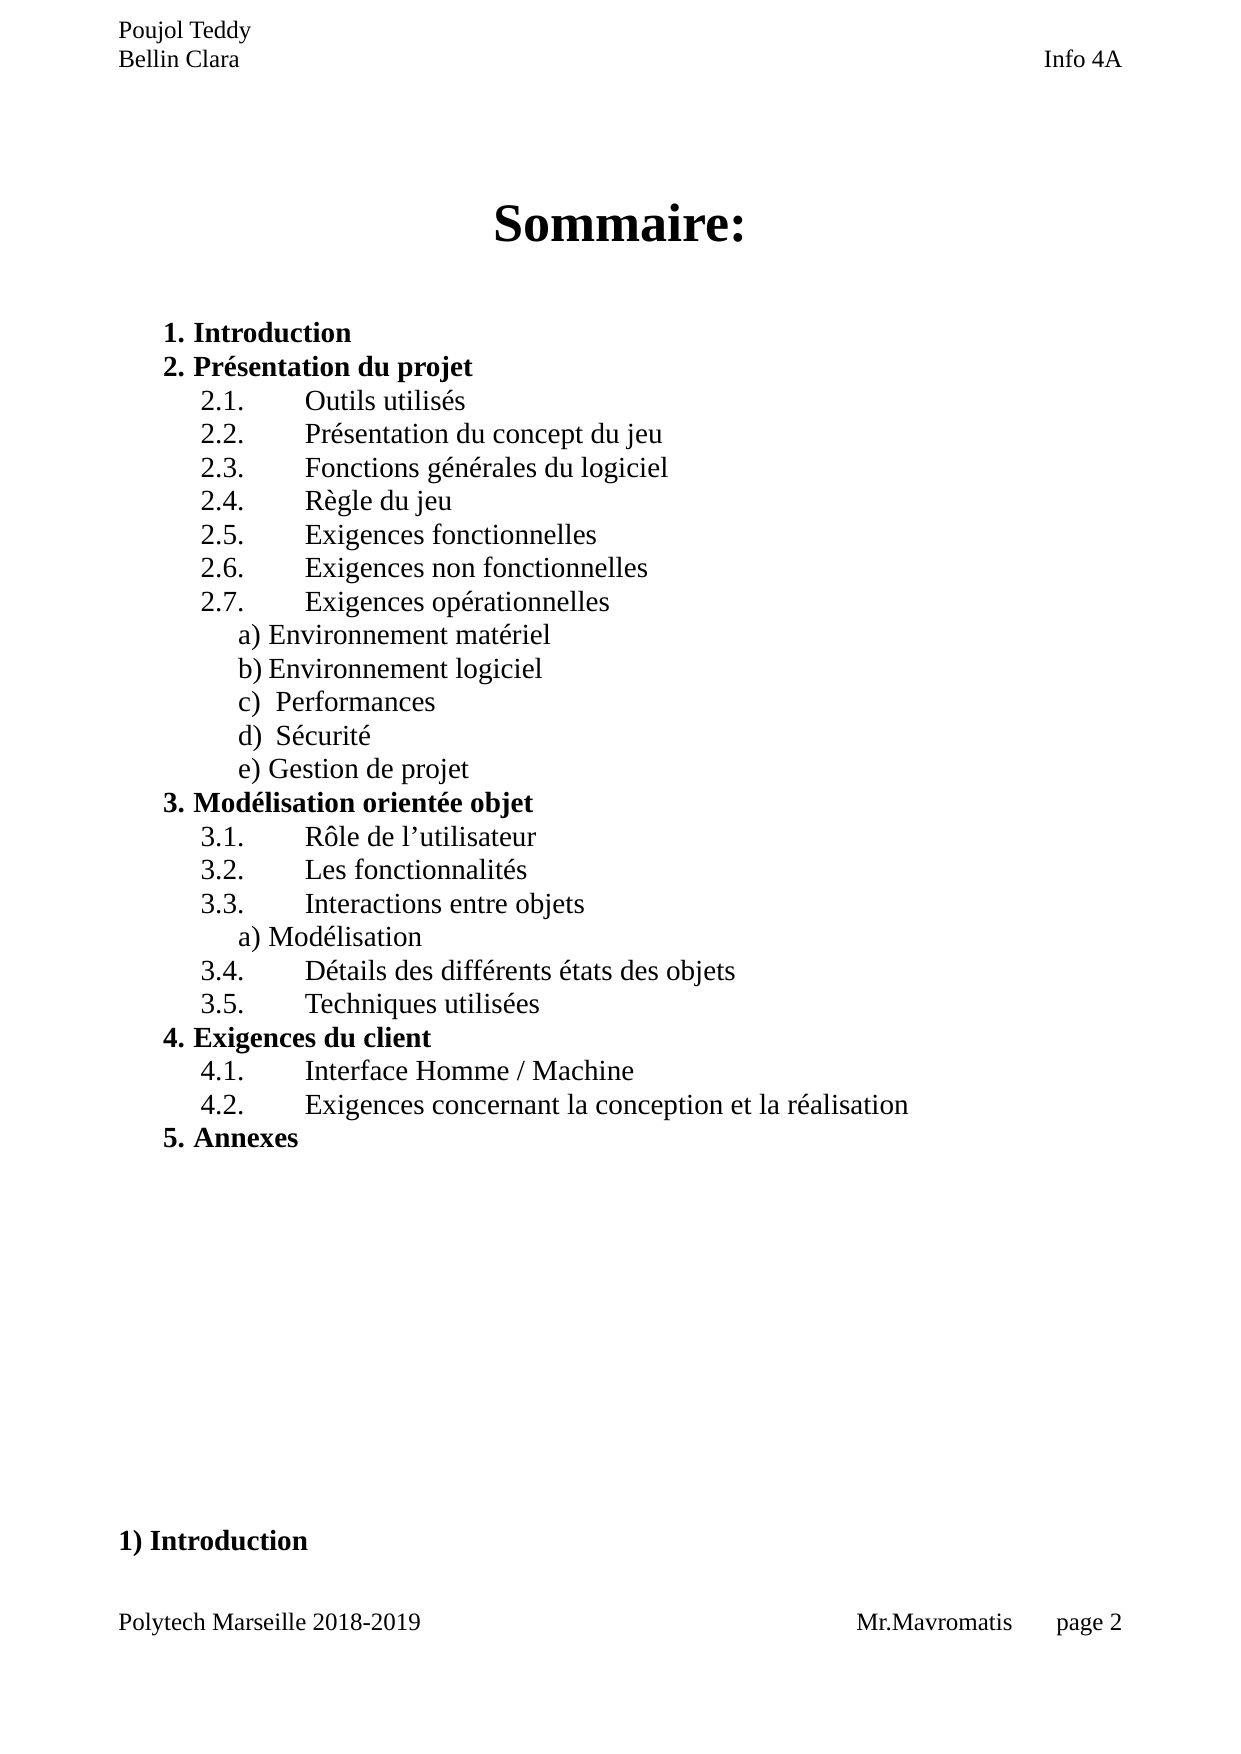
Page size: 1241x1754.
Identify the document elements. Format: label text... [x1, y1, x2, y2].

list Exigences opérationnelles [193, 584, 1122, 617]
list Outils utilisés [193, 383, 1122, 416]
list Performances [231, 684, 1122, 718]
list Interface Homme / Machine [193, 1053, 1122, 1087]
list Modélisation [231, 919, 1122, 953]
list Sécurité [231, 718, 1122, 752]
list Environnement logiciel [231, 651, 1122, 684]
list Règle du jeu [193, 483, 1122, 517]
list Gestion de projet [231, 752, 1122, 785]
list Les fonctionnalités [193, 852, 1122, 886]
text 1) Introduction [118, 1523, 1122, 1557]
list Rôle de l’utilisateur [193, 819, 1122, 852]
list Interactions entre objets [193, 886, 1122, 919]
list Exigences du client [156, 1020, 1122, 1053]
list Présentation du projet [156, 349, 1122, 383]
list Introduction [156, 316, 1122, 349]
list Modélisation orientée objet [156, 785, 1122, 819]
list Fonctions générales du logiciel [193, 450, 1122, 483]
list Détails des différents états des objets [193, 953, 1122, 986]
list Annexes [156, 1121, 1122, 1154]
list Exigences concernant la conception et la réalisation [193, 1087, 1122, 1121]
list Exigences non fonctionnelles [193, 550, 1122, 584]
list Présentation du concept du jeu [193, 416, 1122, 450]
list Techniques utilisées [193, 986, 1122, 1020]
text Sommaire: [118, 191, 1122, 253]
list Environnement matériel [231, 617, 1122, 651]
list Exigences fonctionnelles [193, 517, 1122, 550]
